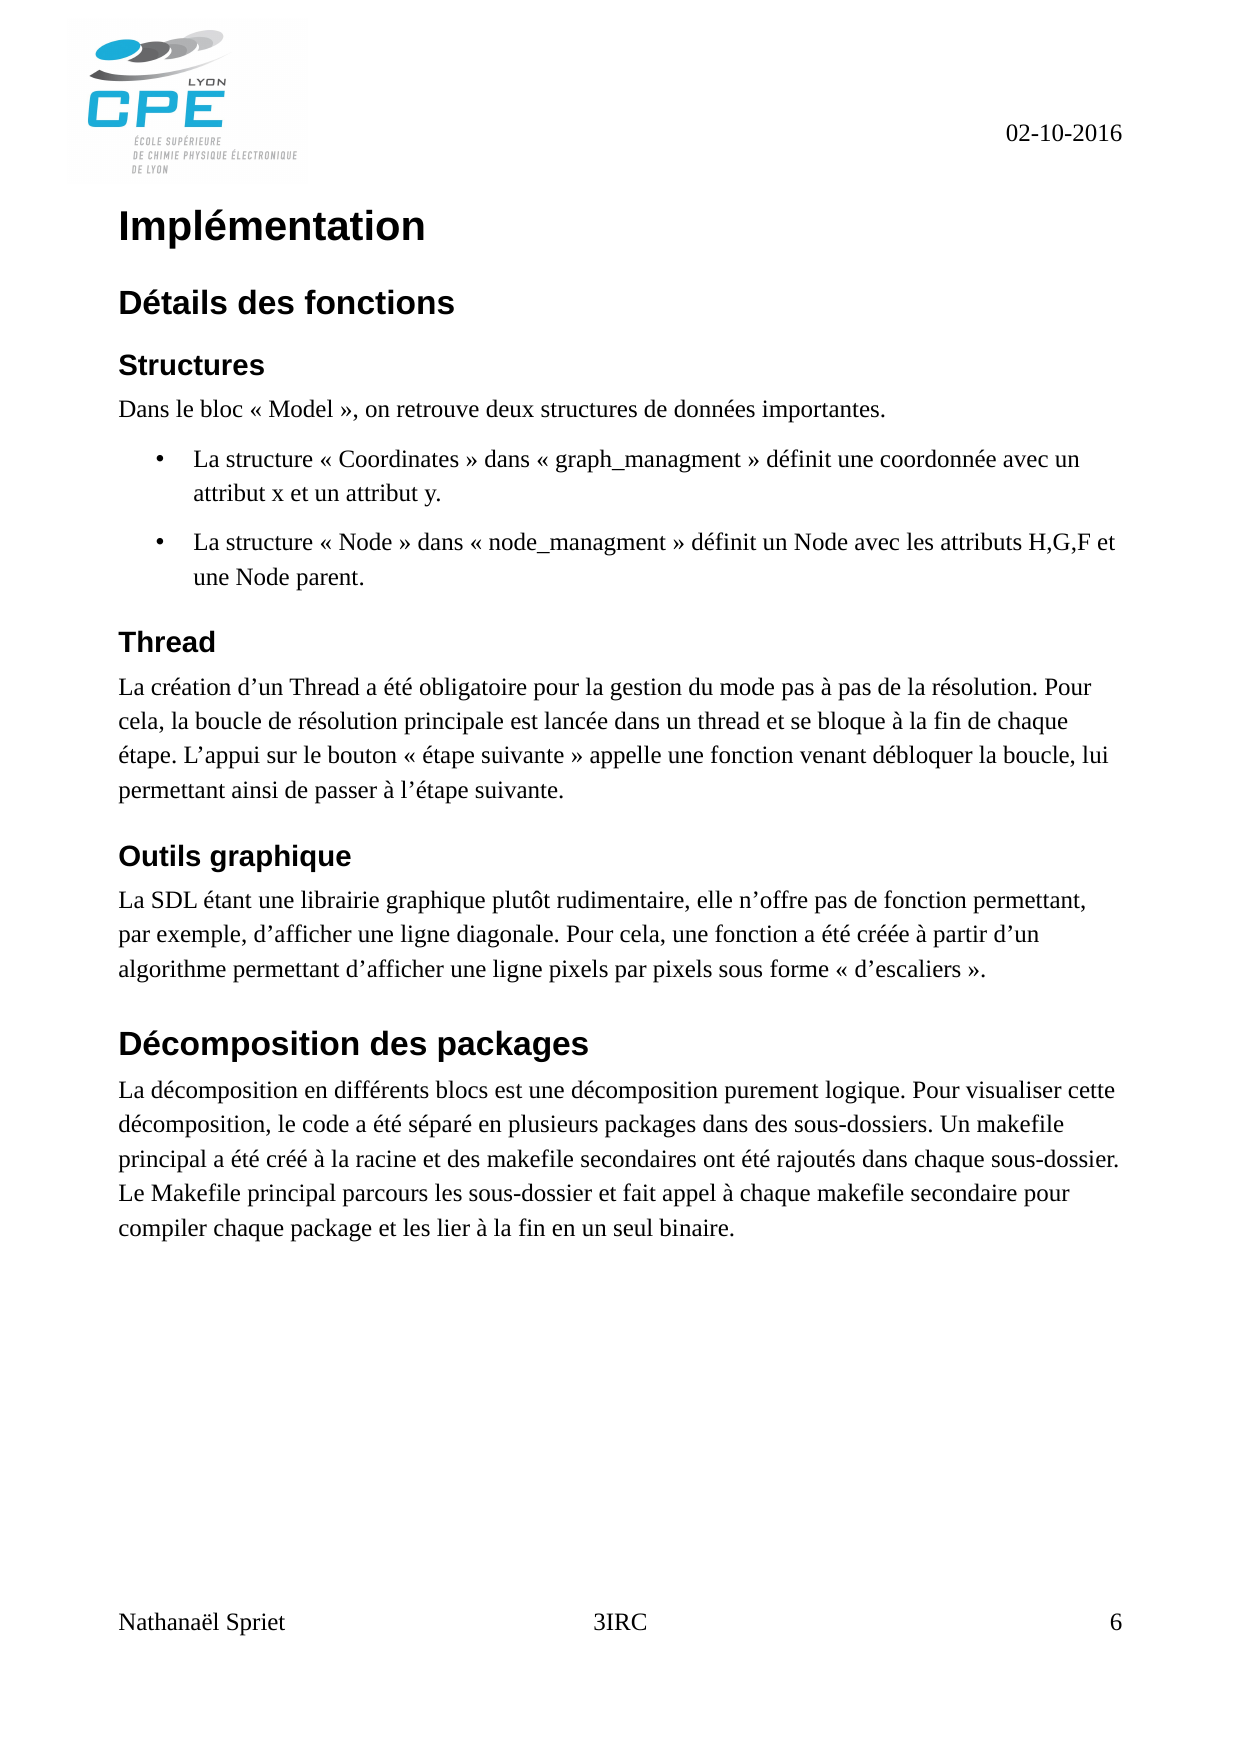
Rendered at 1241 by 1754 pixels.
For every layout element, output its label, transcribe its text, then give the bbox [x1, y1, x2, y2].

list La structure « Node » dans « node_managment » définit un Node avec les attributs H,G,F et une Node parent. [156, 527, 1122, 590]
subtitle Détails des fonctions [118, 283, 1122, 321]
text La création d’un Thread a été obligatoire pour la gestion du mode pas à pas de la résolution. Pour cela, la boucle de résolution principale est lancée dans un thread et se bloque à la fin de chaque étape. L’appui sur le bouton « étape suivante » appelle une fonction venant débloquer la boucle, lui permettant ainsi de passer à l’étape suivante. [118, 672, 1122, 804]
list La structure « Coordinates » dans « graph_managment » définit une coordonnée avec un attribut x et un attribut y. [156, 444, 1122, 507]
picture [66, 18, 308, 184]
text Dans le bloc « Model », on retrouve deux structures de données importantes. [118, 394, 1122, 423]
subtitle Thread [118, 625, 1122, 659]
text La SDL étant une librairie graphique plutôt rudimentaire, elle n’offre pas de fonction permettant, par exemple, d’afficher une ligne diagonale. Pour cela, une fonction a été créée à partir d’un algorithme permettant d’afficher une ligne pixels par pixels sous forme « d’escaliers ». [118, 885, 1122, 983]
text La décomposition en différents blocs est une décomposition purement logique. Pour visualiser cette décomposition, le code a été séparé en plusieurs packages dans des sous-dossiers. Un makefile principal a été créé à la racine et des makefile secondaires ont été rajoutés dans chaque sous-dossier. Le Makefile principal parcours les sous-dossier et fait appel à chaque makefile secondaire pour compiler chaque package et les lier à la fin en un seul binaire. [118, 1075, 1122, 1242]
subtitle Outils graphique [118, 839, 1122, 872]
subtitle Décomposition des packages [118, 1024, 1122, 1062]
subtitle Structures [118, 348, 1122, 382]
subtitle Implémentation [118, 201, 1122, 249]
